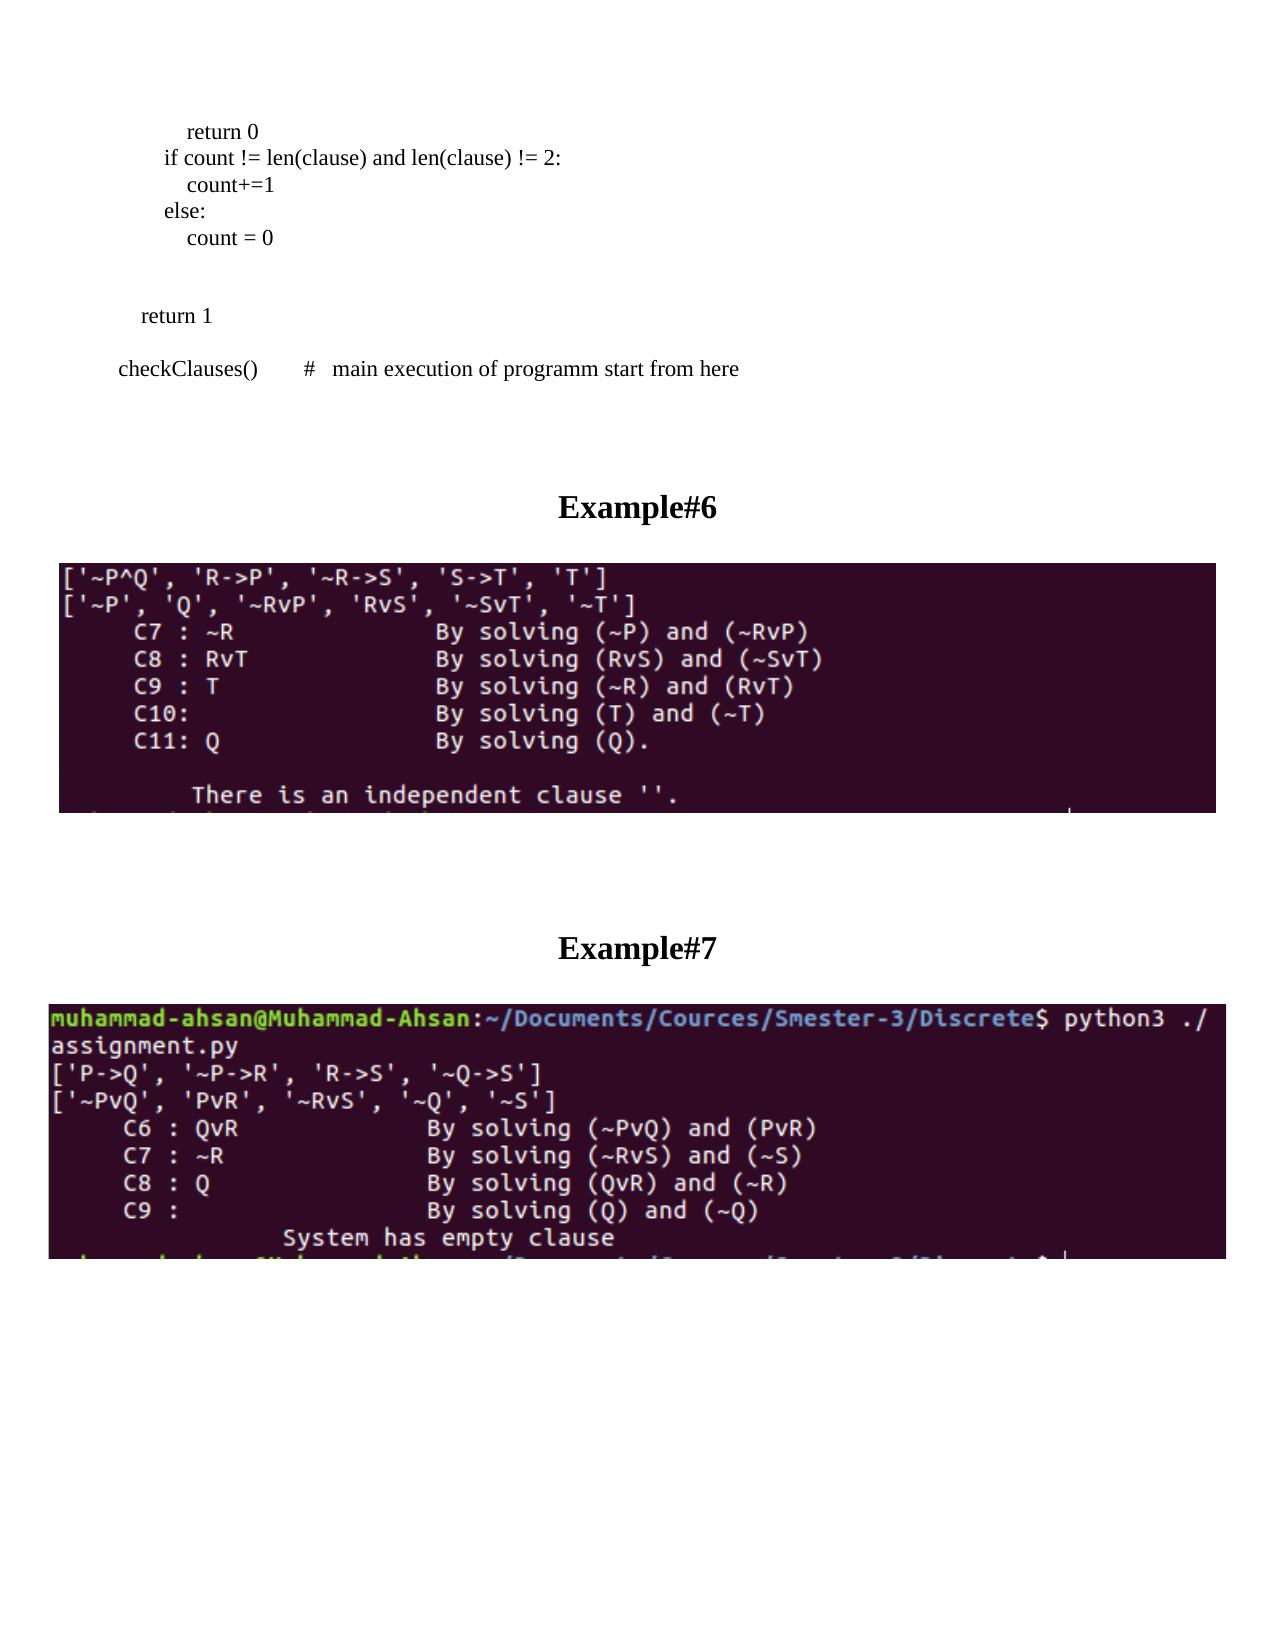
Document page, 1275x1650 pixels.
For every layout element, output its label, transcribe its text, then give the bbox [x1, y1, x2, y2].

text if count != len(clause) and len(clause) != 2: [118, 144, 1157, 171]
text else: [118, 197, 1157, 223]
text count = 0 [118, 223, 1157, 250]
text Example#7 [118, 928, 1157, 966]
text count+=1 [118, 171, 1157, 197]
text Example#6 [118, 487, 1157, 525]
picture [59, 563, 1216, 813]
picture [48, 1004, 1227, 1259]
text return 1 [118, 303, 1157, 329]
text checkClauses() # main execution of programm start from here [118, 355, 1157, 382]
text return 0 [118, 118, 1157, 144]
